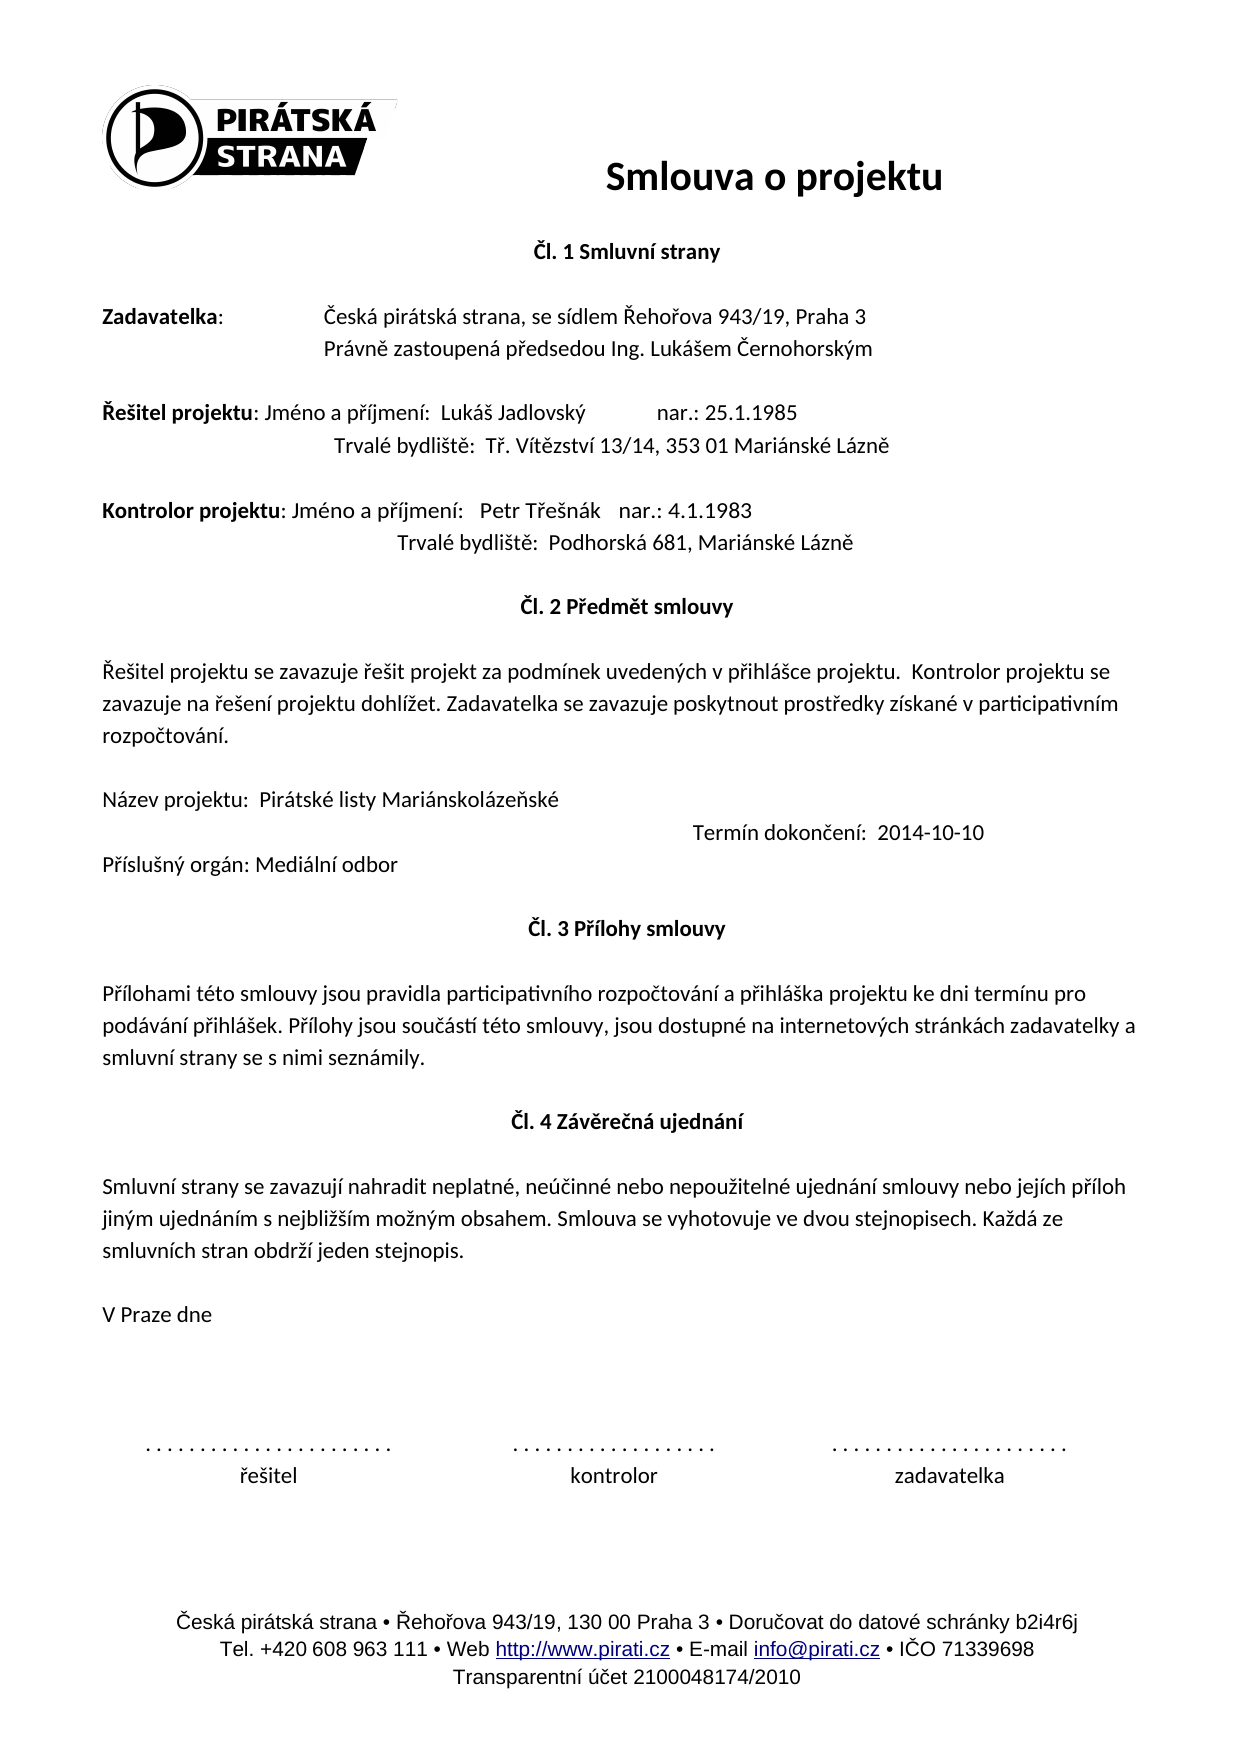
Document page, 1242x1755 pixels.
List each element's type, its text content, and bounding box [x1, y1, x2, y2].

text Název projektu: Pirátské listy Mariánskolázeňské [102, 786, 1152, 814]
text Čl. 1 Smluvní strany [102, 237, 1152, 265]
text Kontrolor projektu: Jméno a příjmení: Petr Třešnák nar.: 4.1.1983 [102, 496, 1152, 524]
text Právně zastoupená předsedou Ing. Lukášem Černohorským [324, 334, 1152, 362]
text Trvalé bydliště: Podhorská 681, Mariánské Lázně [102, 528, 1152, 556]
text Řešitel projektu se zavazuje řešit projekt za podmínek uvedených v přihlášce projektu. Kontrolor projektu se zavazuje na řešení projektu dohlížet. Zadavatelka se zavazuje poskytnout prostředky získané v participativním rozpočtování. [102, 657, 1152, 749]
text V Praze dne [102, 1301, 1152, 1329]
text Čl. 2 Předmět smlouvy [102, 592, 1152, 621]
text Čl. 4 Závěrečná ujednání [102, 1107, 1152, 1136]
text Termín dokončení: 2014-10-10 [102, 818, 1152, 846]
text Čl. 3 Přílohy smlouvy [102, 914, 1152, 942]
text Smluvní strany se zavazují nahradit neplatné, neúčinné nebo nepoužitelné ujednání smlouvy nebo jejích příloh jiným ujednáním s nejbližším možným obsahem. Smlouva se vyhotovuje ve dvou stejnopisech. Každá ze smluvních stran obdrží jeden stejnopis. [102, 1172, 1152, 1264]
text . . . . . . . . . . . . . . . . . . . kontrolor [476, 1429, 752, 1489]
text řešitel [102, 1462, 435, 1489]
text Příslušný orgán: Mediální odbor [102, 850, 1152, 878]
text . . . . . . . . . . . . . . . . . . . . . . zadavatelka [793, 1429, 1106, 1489]
text Trvalé bydliště: Tř. Vítězství 13/14, 353 01 Mariánské Lázně [102, 431, 1151, 459]
text Zadavatelka: Česká pirátská strana, se sídlem Řehořova 943/19, Praha 3 [102, 302, 1152, 330]
text Řešitel projektu: Jméno a příjmení: Lukáš Jadlovský nar.: 25.1.1985 [102, 398, 1151, 426]
text Smlouva o projektu [102, 150, 1152, 201]
text . . . . . . . . . . . . . . . . . . . . . . . [102, 1429, 435, 1457]
picture [102, 85, 398, 191]
text Přílohami této smlouvy jsou pravidla participativního rozpočtování a přihláška projektu ke dni termínu pro podávání přihlášek. Přílohy jsou součástí této smlouvy, jsou dostupné na internetových stránkách zadavatelky a smluvní strany se s nimi seznámily. [102, 979, 1152, 1071]
